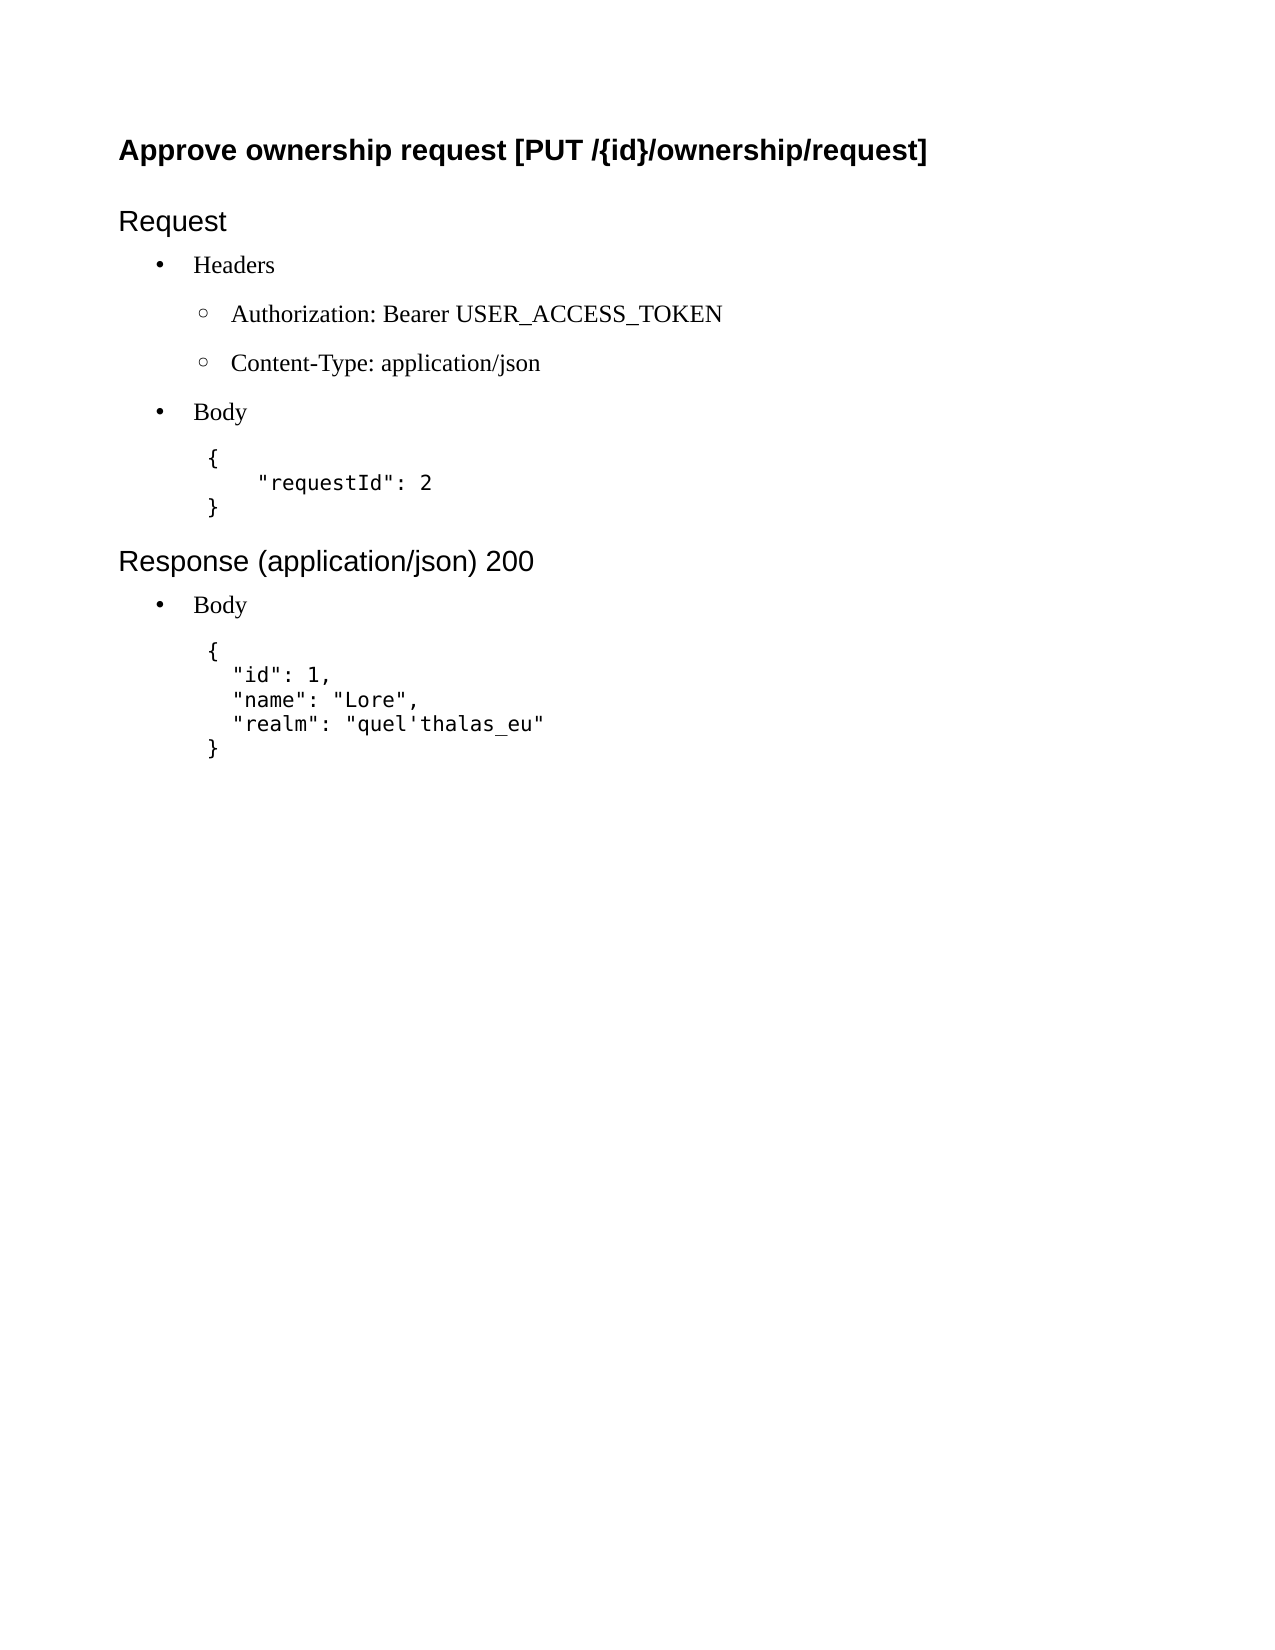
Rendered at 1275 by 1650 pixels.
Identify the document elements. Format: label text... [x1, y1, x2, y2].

subtitle Request [118, 204, 1157, 237]
text { [207, 639, 1157, 663]
list Body [156, 397, 1157, 426]
list Content-Type: application/json [193, 348, 1157, 377]
text "realm": "quel'thalas_eu" [207, 712, 1157, 736]
text "id": 1, [207, 663, 1157, 688]
text "requestId": 2 [207, 471, 1157, 495]
text "name": "Lore", [207, 688, 1157, 712]
subtitle Response (application/json) 200 [118, 544, 1157, 578]
list Authorization: Bearer USER_ACCESS_TOKEN [193, 299, 1157, 328]
subtitle Approve ownership request [PUT /{id}/ownership/request] [118, 133, 1157, 166]
list Body [156, 590, 1157, 619]
text } [207, 736, 1157, 761]
list Headers [156, 250, 1157, 279]
text } [207, 495, 1157, 519]
text { [207, 446, 1157, 471]
